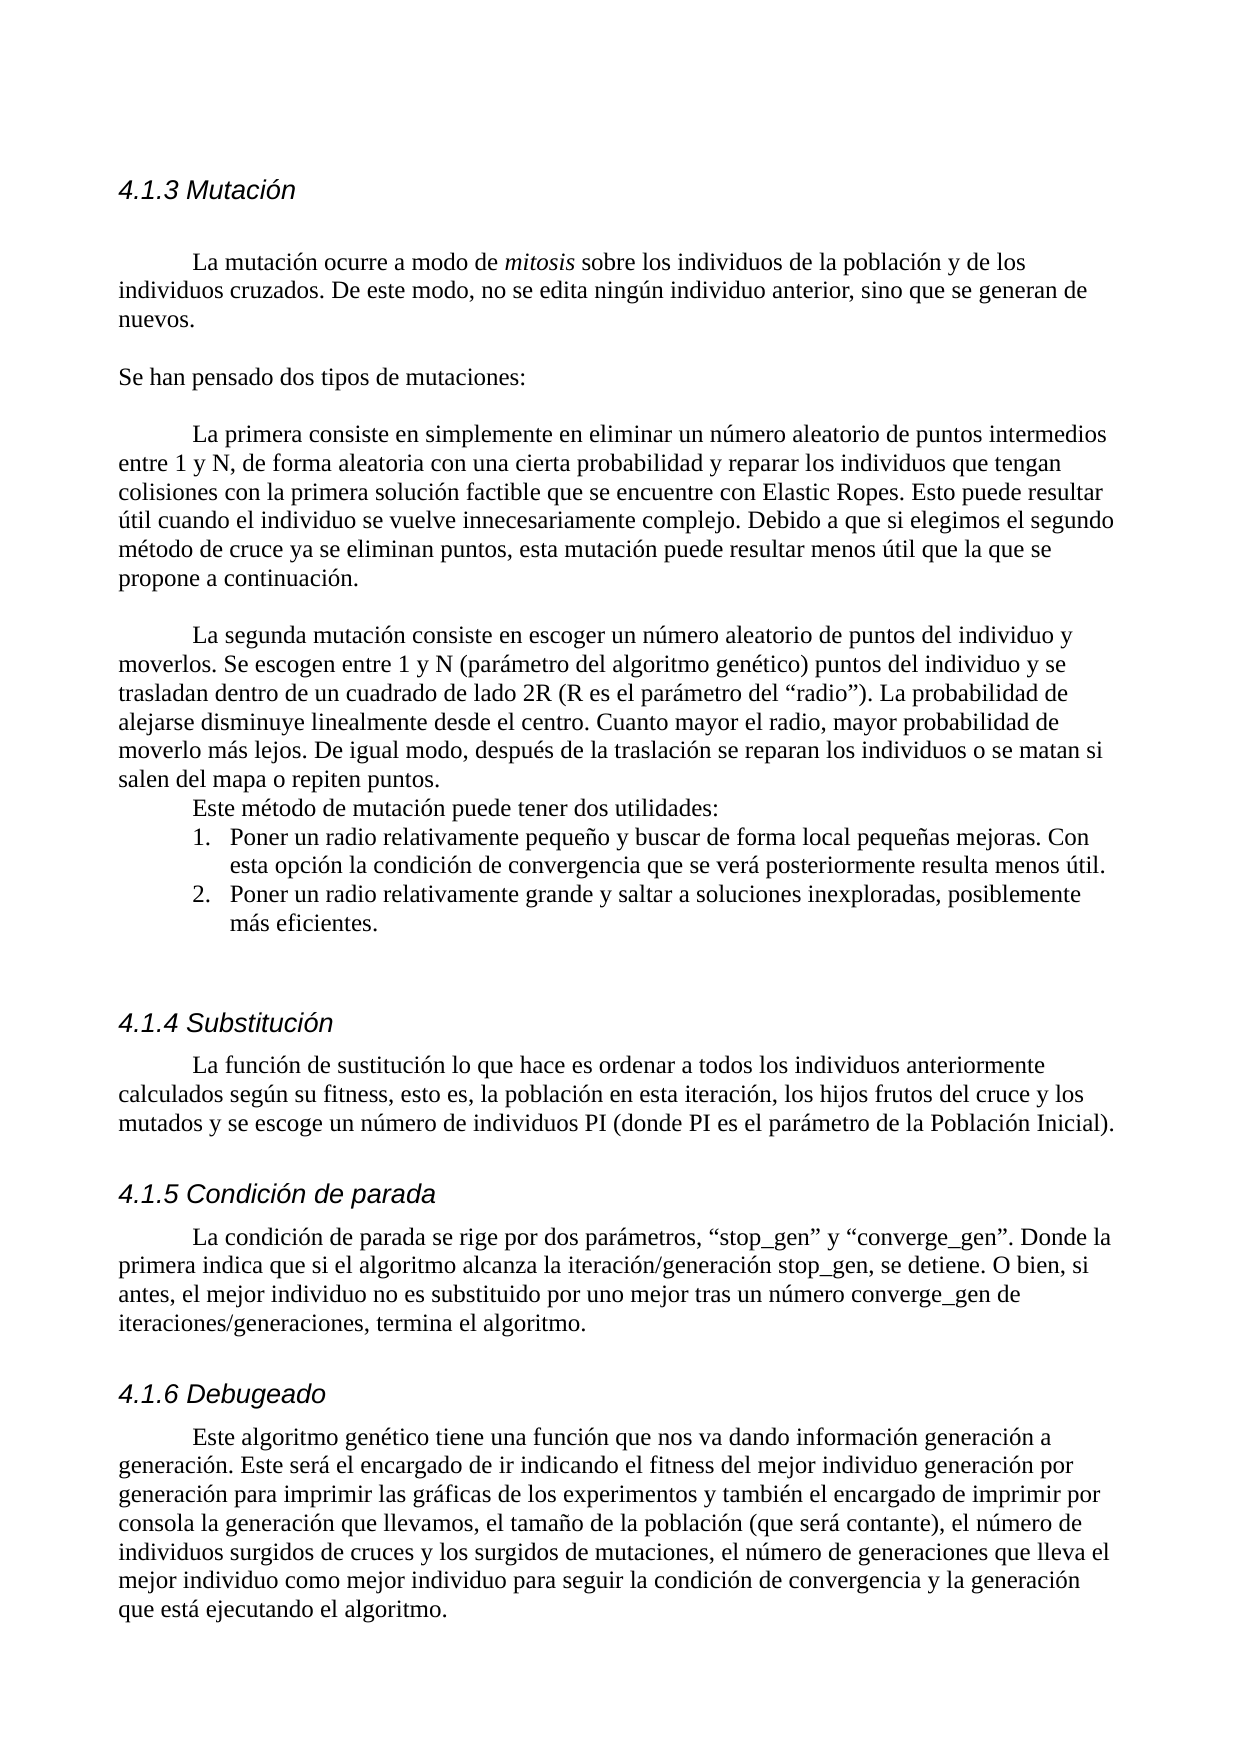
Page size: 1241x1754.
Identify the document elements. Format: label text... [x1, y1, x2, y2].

subtitle 4.1.5 Condición de parada [118, 1178, 1122, 1209]
list Poner un radio relativamente grande y saltar a soluciones inexploradas, posiblemente más eficientes. [192, 879, 1122, 937]
list Poner un radio relativamente pequeño y buscar de forma local pequeñas mejoras. Con esta opción la condición de convergencia que se verá posteriormente resulta menos útil. [192, 822, 1122, 879]
text La condición de parada se rige por dos parámetros, “stop_gen” y “converge_gen”. Donde la primera indica que si el algoritmo alcanza la iteración/generación stop_gen, se detiene. O bien, si antes, el mejor individuo no es substituido por uno mejor tras un número converge_gen de iteraciones/generaciones, termina el algoritmo. [118, 1222, 1122, 1337]
text Este algoritmo genético tiene una función que nos va dando información generación a generación. Este será el encargado de ir indicando el fitness del mejor individuo generación por generación para imprimir las gráficas de los experimentos y también el encargado de imprimir por consola la generación que llevamos, el tamaño de la población (que será contante), el número de individuos surgidos de cruces y los surgidos de mutaciones, el número de generaciones que lleva el mejor individuo como mejor individuo para seguir la condición de convergencia y la generación que está ejecutando el algoritmo. [118, 1422, 1122, 1623]
subtitle 4.1.3 Mutación [118, 174, 1122, 206]
text La primera consiste en simplemente en eliminar un número aleatorio de puntos intermedios entre 1 y N, de forma aleatoria con una cierta probabilidad y reparar los individuos que tengan colisiones con la primera solución factible que se encuentre con Elastic Ropes. Esto puede resultar útil cuando el individuo se vuelve innecesariamente complejo. Debido a que si elegimos el segundo método de cruce ya se eliminan puntos, esta mutación puede resultar menos útil que la que se propone a continuación. [118, 419, 1122, 592]
text Se han pensado dos tipos de mutaciones: [118, 362, 1122, 391]
subtitle 4.1.4 Substitución [118, 1007, 1122, 1038]
text Este método de mutación puede tener dos utilidades: [118, 793, 1122, 822]
subtitle 4.1.6 Debugeado [118, 1378, 1122, 1409]
text La segunda mutación consiste en escoger un número aleatorio de puntos del individuo y moverlos. Se escogen entre 1 y N (parámetro del algoritmo genético) puntos del individuo y se trasladan dentro de un cuadrado de lado 2R (R es el parámetro del “radio”). La probabilidad de alejarse disminuye linealmente desde el centro. Cuanto mayor el radio, mayor probabilidad de moverlo más lejos. De igual modo, después de la traslación se reparan los individuos o se matan si salen del mapa o repiten puntos. [118, 621, 1122, 793]
text La función de sustitución lo que hace es ordenar a todos los individuos anteriormente calculados según su fitness, esto es, la población en esta iteración, los hijos frutos del cruce y los mutados y se escoge un número de individuos PI (donde PI es el parámetro de la Población Inicial). [118, 1051, 1122, 1137]
text La mutación ocurre a modo de mitosis sobre los individuos de la población y de los individuos cruzados. De este modo, no se edita ningún individuo anterior, sino que se generan de nuevos. [118, 247, 1122, 333]
